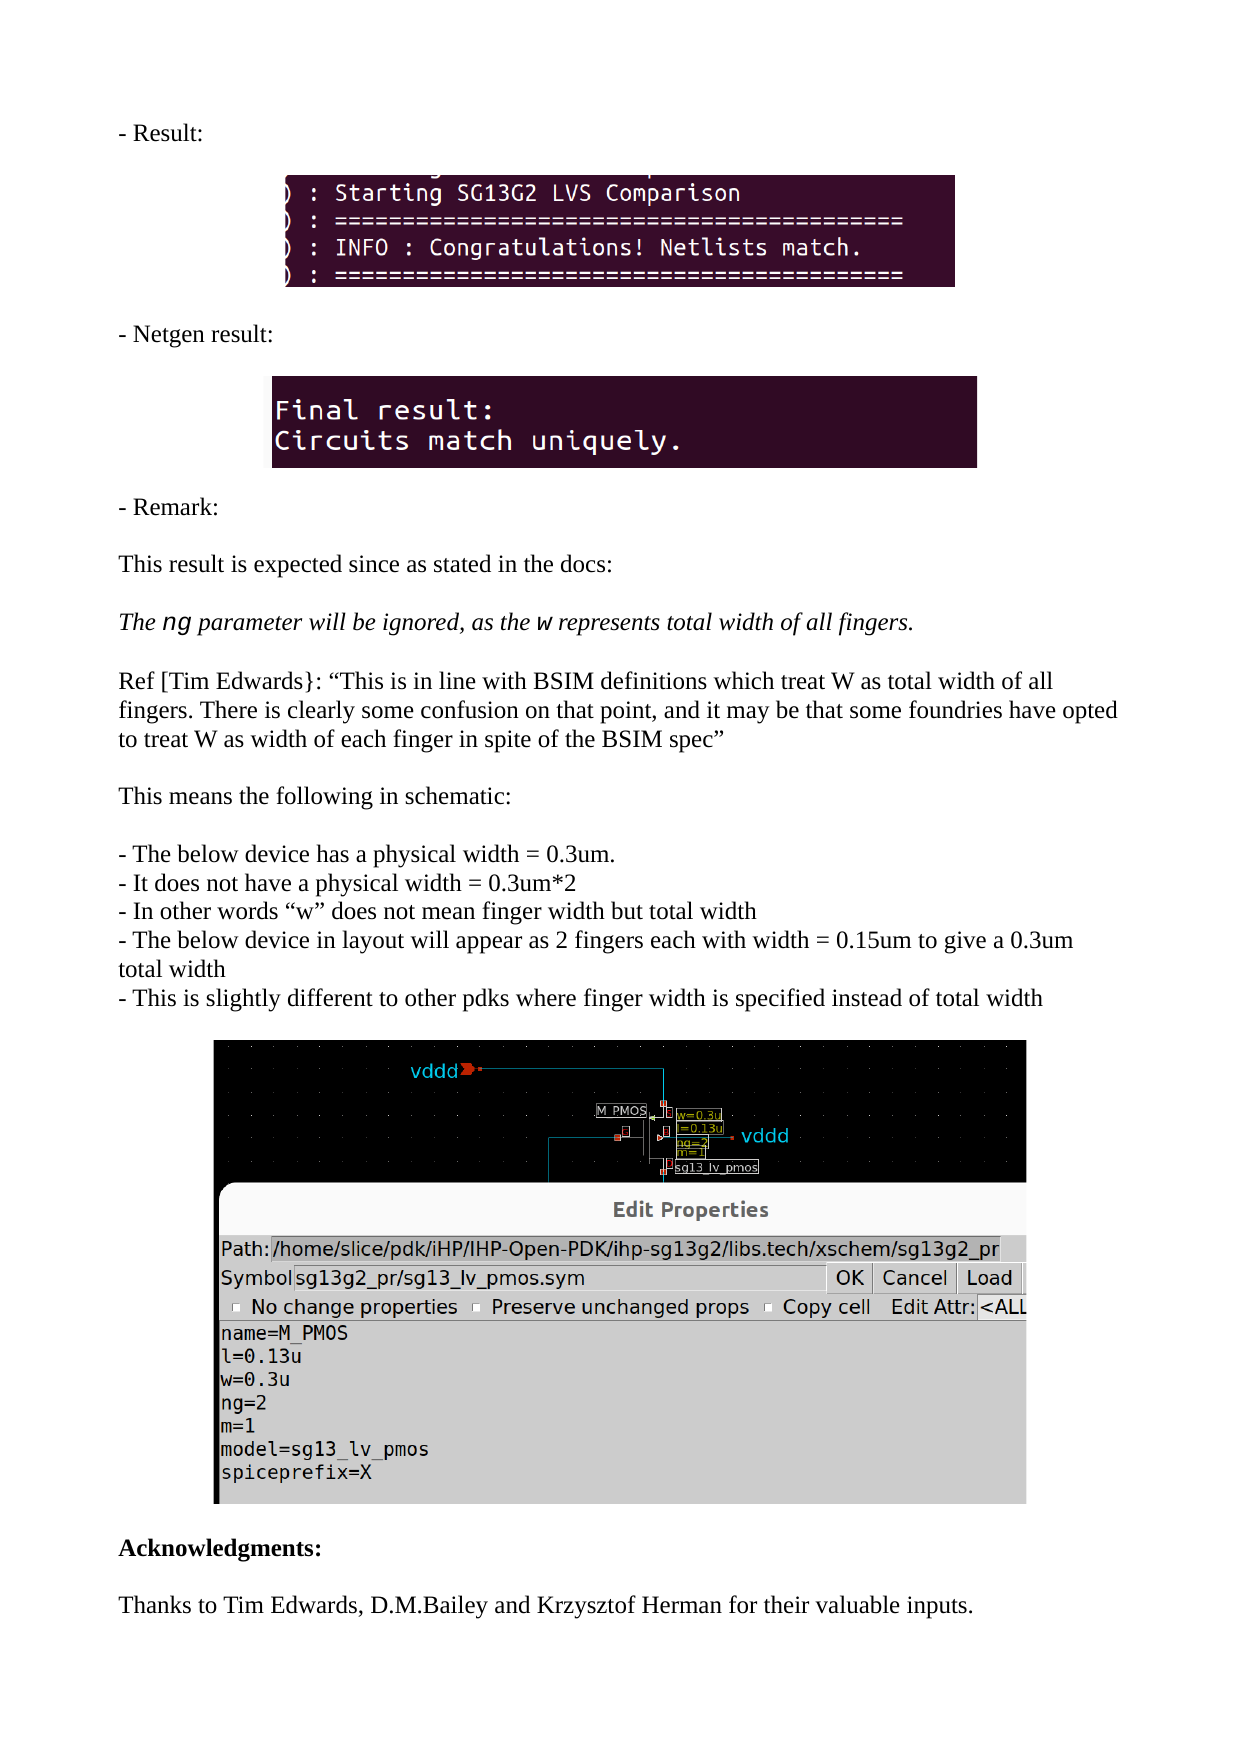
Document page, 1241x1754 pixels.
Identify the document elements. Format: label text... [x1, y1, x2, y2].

text - Remark: [118, 492, 1122, 521]
text The ng parameter will be ignored, as the w represents total width of all fingers. [118, 607, 1122, 638]
text Ref [Tim Edwards}: “This is in line with BSIM definitions which treat W as total width of all fingers. There is clearly some confusion on that point, and it may be that some foundries have opted to treat W as width of each finger in spite of the BSIM spec” [118, 666, 1122, 753]
text This means the following in schematic: [118, 781, 1122, 810]
text - It does not have a physical width = 0.3um*2 [118, 868, 1122, 896]
text - This is slightly different to other pdks where finger width is specified instead of total width [118, 983, 1122, 1011]
text - In other words “w” does not mean finger width but total width [118, 896, 1122, 925]
picture [263, 376, 978, 468]
text Acknowledgments: [118, 1533, 1122, 1561]
text - Netgen result: [118, 319, 1122, 348]
text This result is expected since as stated in the docs: [118, 549, 1122, 578]
picture [213, 1040, 1027, 1504]
text - The below device has a physical width = 0.3um. [118, 839, 1122, 868]
text - The below device in layout will appear as 2 fingers each with width = 0.15um to give a 0.3um total width [118, 925, 1122, 983]
text Thanks to Tim Edwards, D.M.Bailey and Krzysztof Herman for their valuable inputs. [118, 1590, 1122, 1619]
picture [285, 175, 955, 287]
text - Result: [118, 118, 1122, 147]
